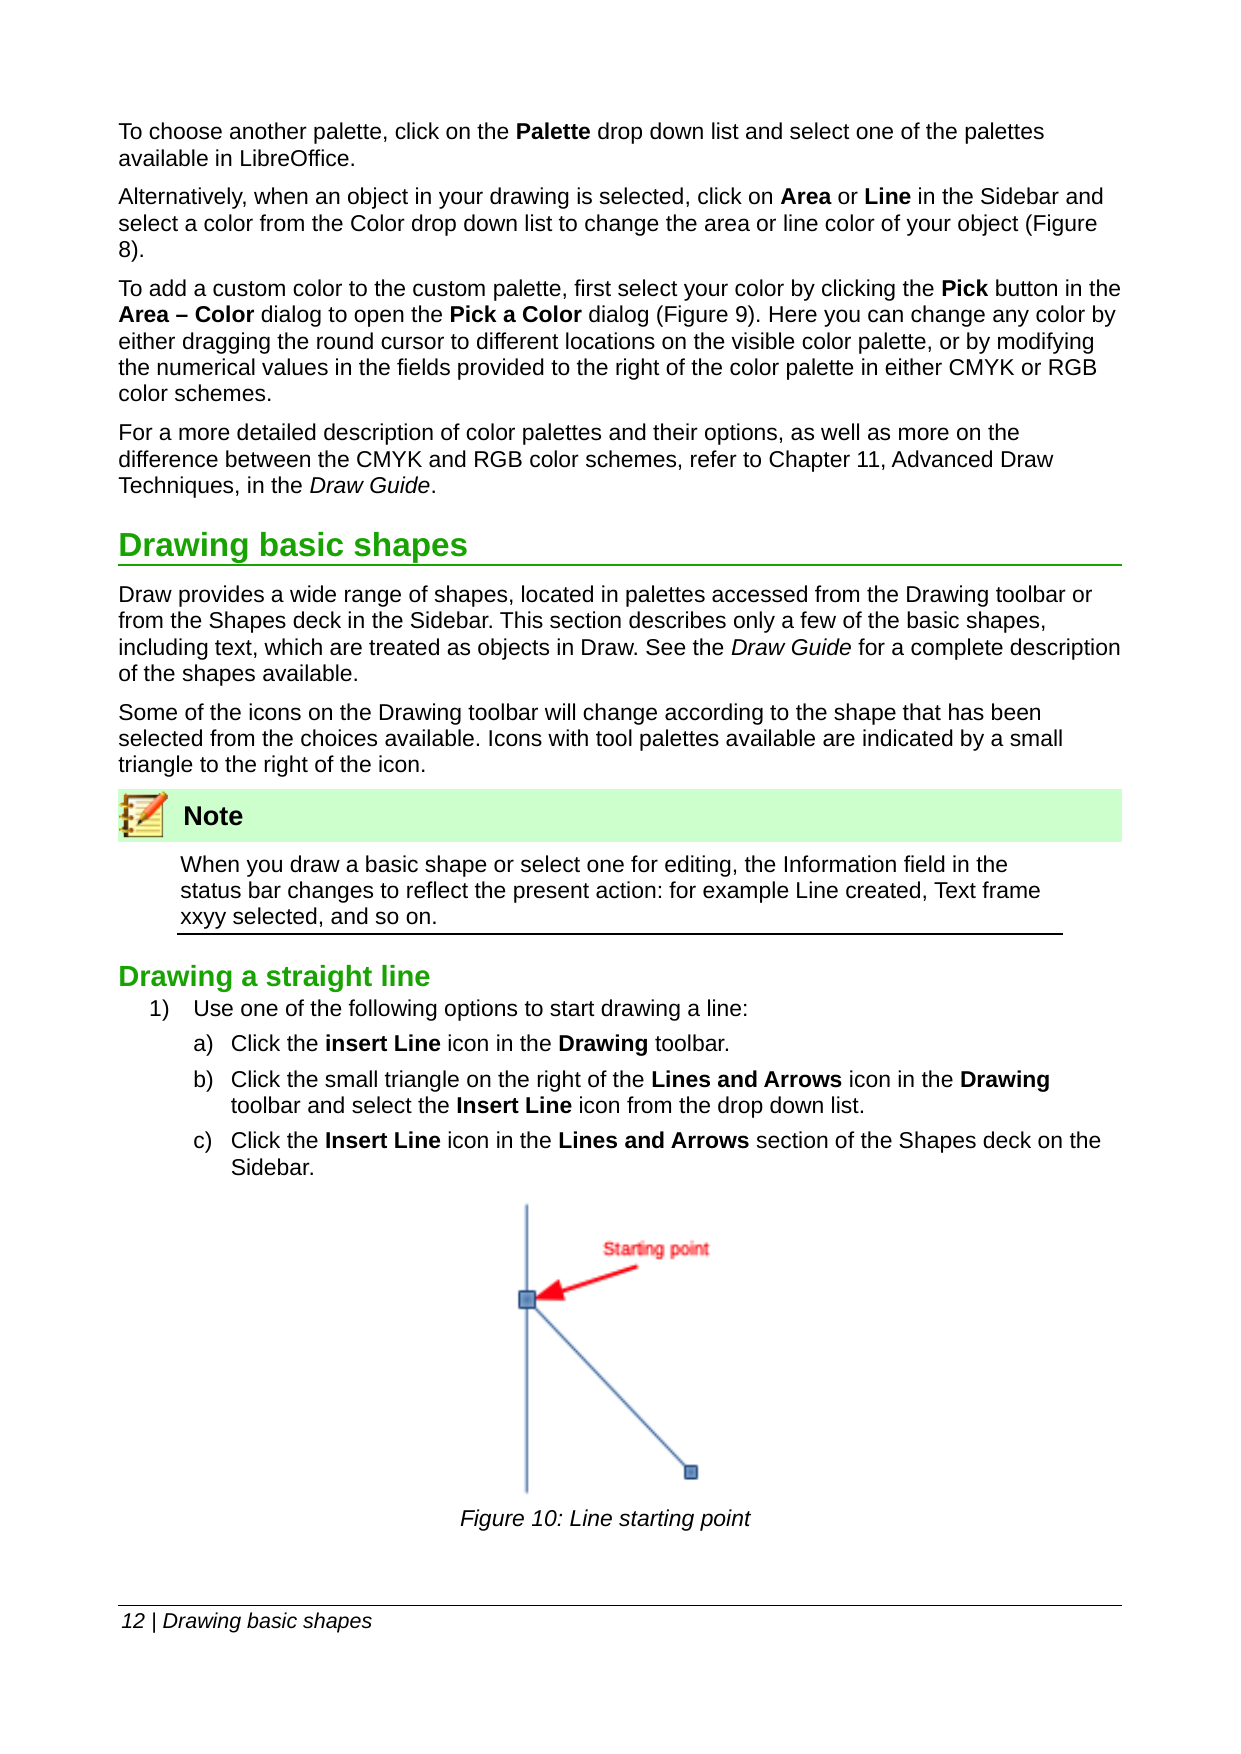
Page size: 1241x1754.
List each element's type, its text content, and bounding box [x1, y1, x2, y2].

text When you draw a basic shape or select one for editing, the Information field in the status bar changes to reflect the present action: for example Line created, Text frame xxyy selected, and so on. [177, 847, 1063, 933]
subtitle Note [118, 789, 1122, 842]
text To choose another palette, click on the Palette drop down list and select one of the palettes available in LibreOffice. [118, 118, 1122, 171]
text Some of the icons on the Drawing toolbar will change according to the shape that has been selected from the choices available. Icons with tool palettes available are indicated by a small triangle to the right of the icon. [118, 699, 1122, 778]
picture [119, 790, 170, 841]
text Figure 10: Line starting point [460, 1192, 780, 1531]
list Click the Insert Line icon in the Lines and Arrows section of the Shapes deck on the Sidebar. [193, 1127, 1122, 1180]
list Click the insert Line icon in the Drawing toolbar. [193, 1030, 1122, 1057]
text To add a custom color to the custom palette, first select your color by clicking the Pick button in the Area – Color dialog to open the Pick a Color dialog (Figure 9). Here you can change any color by either dragging the round cursor to different locations on the visible color palette, or by modifying the numerical values in the fields provided to the right of the color palette in either CMYK or RGB color schemes. [118, 275, 1122, 407]
text Alternatively, when an object in your drawing is selected, click on Area or Line in the Sidebar and select a color from the Color drop down list to change the area or line color of your object (Figure 8). [118, 183, 1122, 262]
text Draw provides a wide range of shapes, located in palettes accessed from the Drawing toolbar or from the Shapes deck in the Sidebar. This section describes only a few of the basic shapes, including text, which are treated as objects in Draw. See the Draw Guide for a complete description of the shapes available. [118, 581, 1122, 686]
text For a more detailed description of color palettes and their options, as well as more on the difference between the CMYK and RGB color schemes, refer to Chapter 11, Advanced Draw Techniques, in the Draw Guide. [118, 419, 1122, 498]
subtitle Drawing basic shapes [118, 525, 1122, 564]
subtitle Drawing a straight line [118, 959, 1122, 992]
list Click the small triangle on the right of the Lines and Arrows icon in the Drawing toolbar and select the Insert Line icon from the drop down list. [193, 1066, 1122, 1118]
list Use one of the following options to start drawing a line: [169, 995, 1122, 1022]
picture [501, 1191, 732, 1505]
